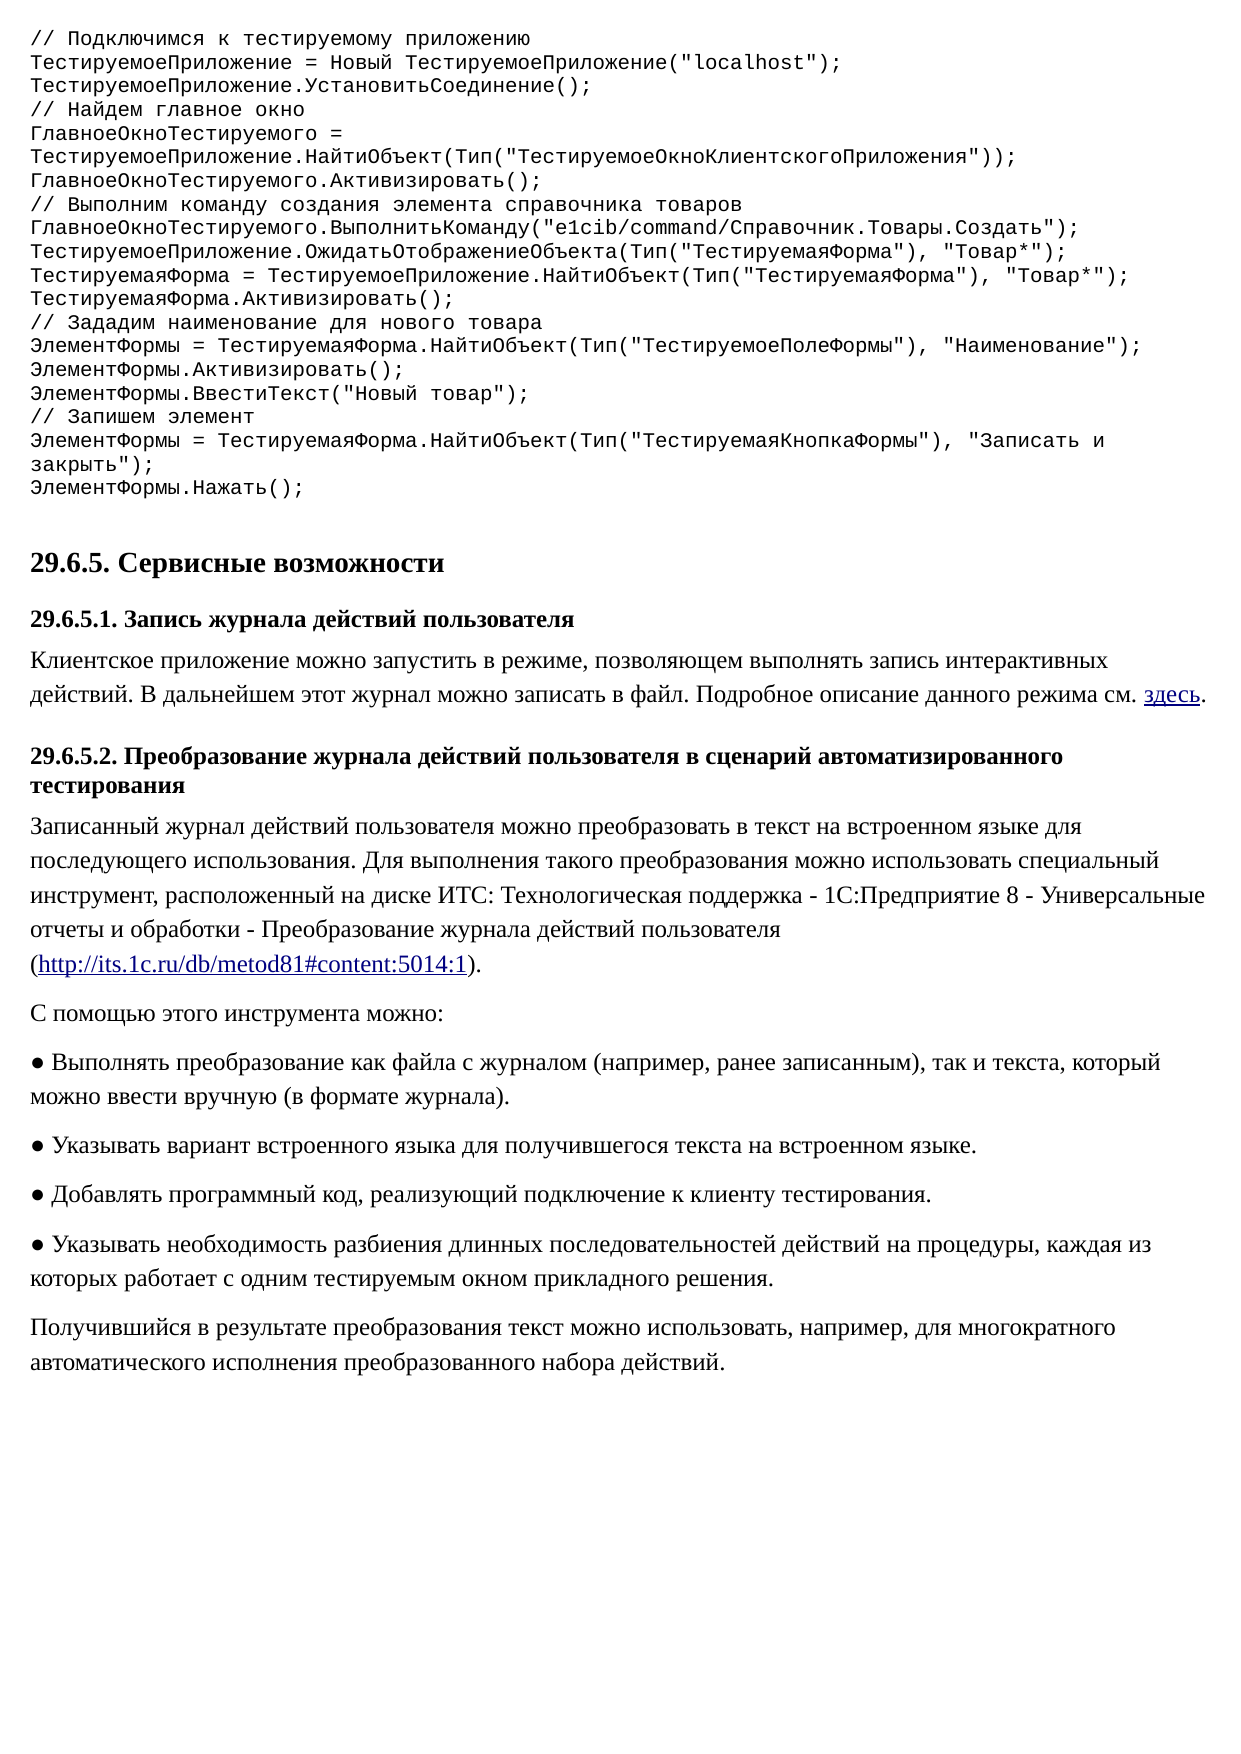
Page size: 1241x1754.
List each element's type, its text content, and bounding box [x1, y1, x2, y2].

text ТестируемоеПриложение.УстановитьСоединение(); [30, 75, 1211, 99]
text Записанный журнал действий пользователя можно преобразовать в текст на встроенном языке для последующего использования. Для выполнения такого преобразования можно использовать специальный инструмент, расположенный на диске ИТС: Технологическая поддержка ‑ 1С:Предприятие 8 ‑ Универсальные отчеты и обработки ‑ Преобразование журнала действий пользователя (http://its.1c.ru/db/metod81#content:5014:1). [30, 811, 1211, 978]
text ЭлементФормы = ТестируемаяФорма.НайтиОбъект(Тип("ТестируемаяКнопкаФормы"), "Записать и закрыть"); [30, 430, 1211, 477]
text // Найдем главное окно [30, 99, 1211, 123]
text ● Указывать вариант встроенного языка для получившегося текста на встроенном языке. [30, 1131, 1211, 1159]
text ЭлементФормы.Активизировать(); [30, 359, 1211, 383]
text ● Добавлять программный код, реализующий подключение к клиенту тестирования. [30, 1179, 1211, 1208]
text ТестируемоеПриложение.ОжидатьОтображениеОбъекта(Тип("ТестируемаяФорма"), "Товар*"); [30, 241, 1211, 264]
text ТестируемаяФорма.Активизировать(); [30, 288, 1211, 312]
text ТестируемоеПриложение = Новый ТестируемоеПриложение("localhost"); [30, 52, 1211, 75]
subtitle 29.6.5.1. Запись журнала действий пользователя [30, 604, 1211, 632]
text // Выполним команду создания элемента справочника товаров [30, 194, 1211, 217]
text ГлавноеОкноТестируемого.Активизировать(); [30, 170, 1211, 194]
text ЭлементФормы.ВвестиТекст("Новый товар"); [30, 383, 1211, 406]
text // Подключимся к тестируемому приложению [30, 28, 1211, 52]
text ● Указывать необходимость разбиения длинных последовательностей действий на процедуры, каждая из которых работает с одним тестируемым окном прикладного решения. [30, 1229, 1211, 1292]
text // Запишем элемент [30, 406, 1211, 430]
text // Зададим наименование для нового товара [30, 312, 1211, 336]
text ЭлементФормы.Нажать(); [30, 477, 1211, 501]
text ТестируемаяФорма = ТестируемоеПриложение.НайтиОбъект(Тип("ТестируемаяФорма"), "Товар*"); [30, 264, 1211, 288]
text Получившийся в результате преобразования текст можно использовать, например, для многократного автоматического исполнения преобразованного набора действий. [30, 1312, 1211, 1375]
text ● Выполнять преобразование как файла с журналом (например, ранее записанным), так и текста, который можно ввести вручную (в формате журнала). [30, 1047, 1211, 1110]
text ГлавноеОкноТестируемого = ТестируемоеПриложение.НайтиОбъект(Тип("ТестируемоеОкноКлиентскогоПриложения")); [30, 123, 1211, 170]
subtitle 29.6.5.2. Преобразование журнала действий пользователя в сценарий автоматизированного тестирования [30, 741, 1211, 798]
text ЭлементФормы = ТестируемаяФорма.НайтиОбъект(Тип("ТестируемоеПолеФормы"), "Наименование"); [30, 336, 1211, 359]
text С помощью этого инструмента можно: [30, 998, 1211, 1027]
text ГлавноеОкноТестируемого.ВыполнитьКоманду("e1cib/command/Справочник.Товары.Создать"); [30, 217, 1211, 241]
subtitle 29.6.5. Сервисные возможности [30, 545, 1211, 579]
text Клиентское приложение можно запустить в режиме, позволяющем выполнять запись интерактивных действий. В дальнейшем этот журнал можно записать в файл. Подробное описание данного режима см. здесь. [30, 645, 1211, 708]
